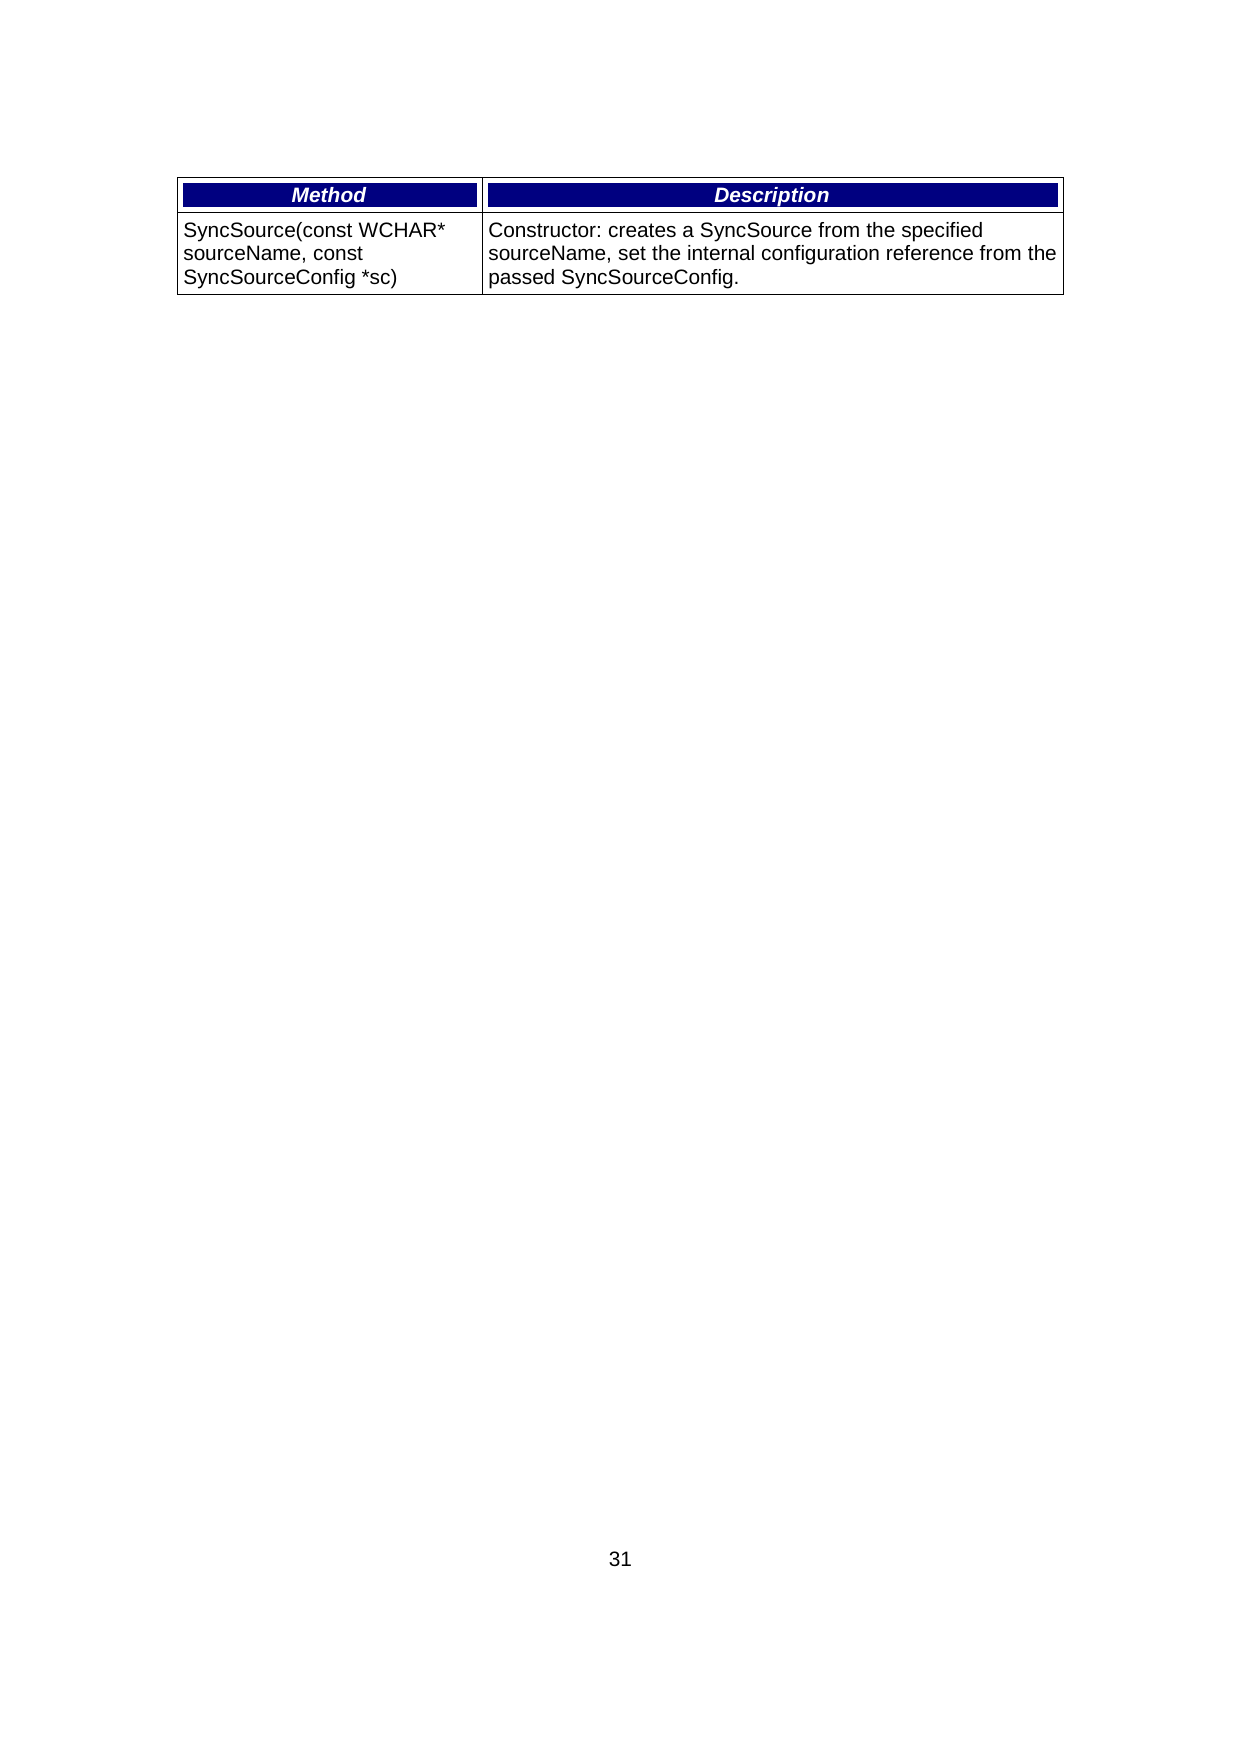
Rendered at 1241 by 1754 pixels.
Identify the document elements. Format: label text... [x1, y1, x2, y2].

table_header Method [178, 178, 482, 212]
table_header Description [483, 178, 1063, 212]
table_cell Constructor: creates a SyncSource from the specified sourceName, set the internal configuration reference from the passed SyncSourceConfig. [483, 213, 1063, 294]
table_cell SyncSource(const WCHAR* sourceName, const SyncSourceConfig *sc) [178, 213, 482, 294]
